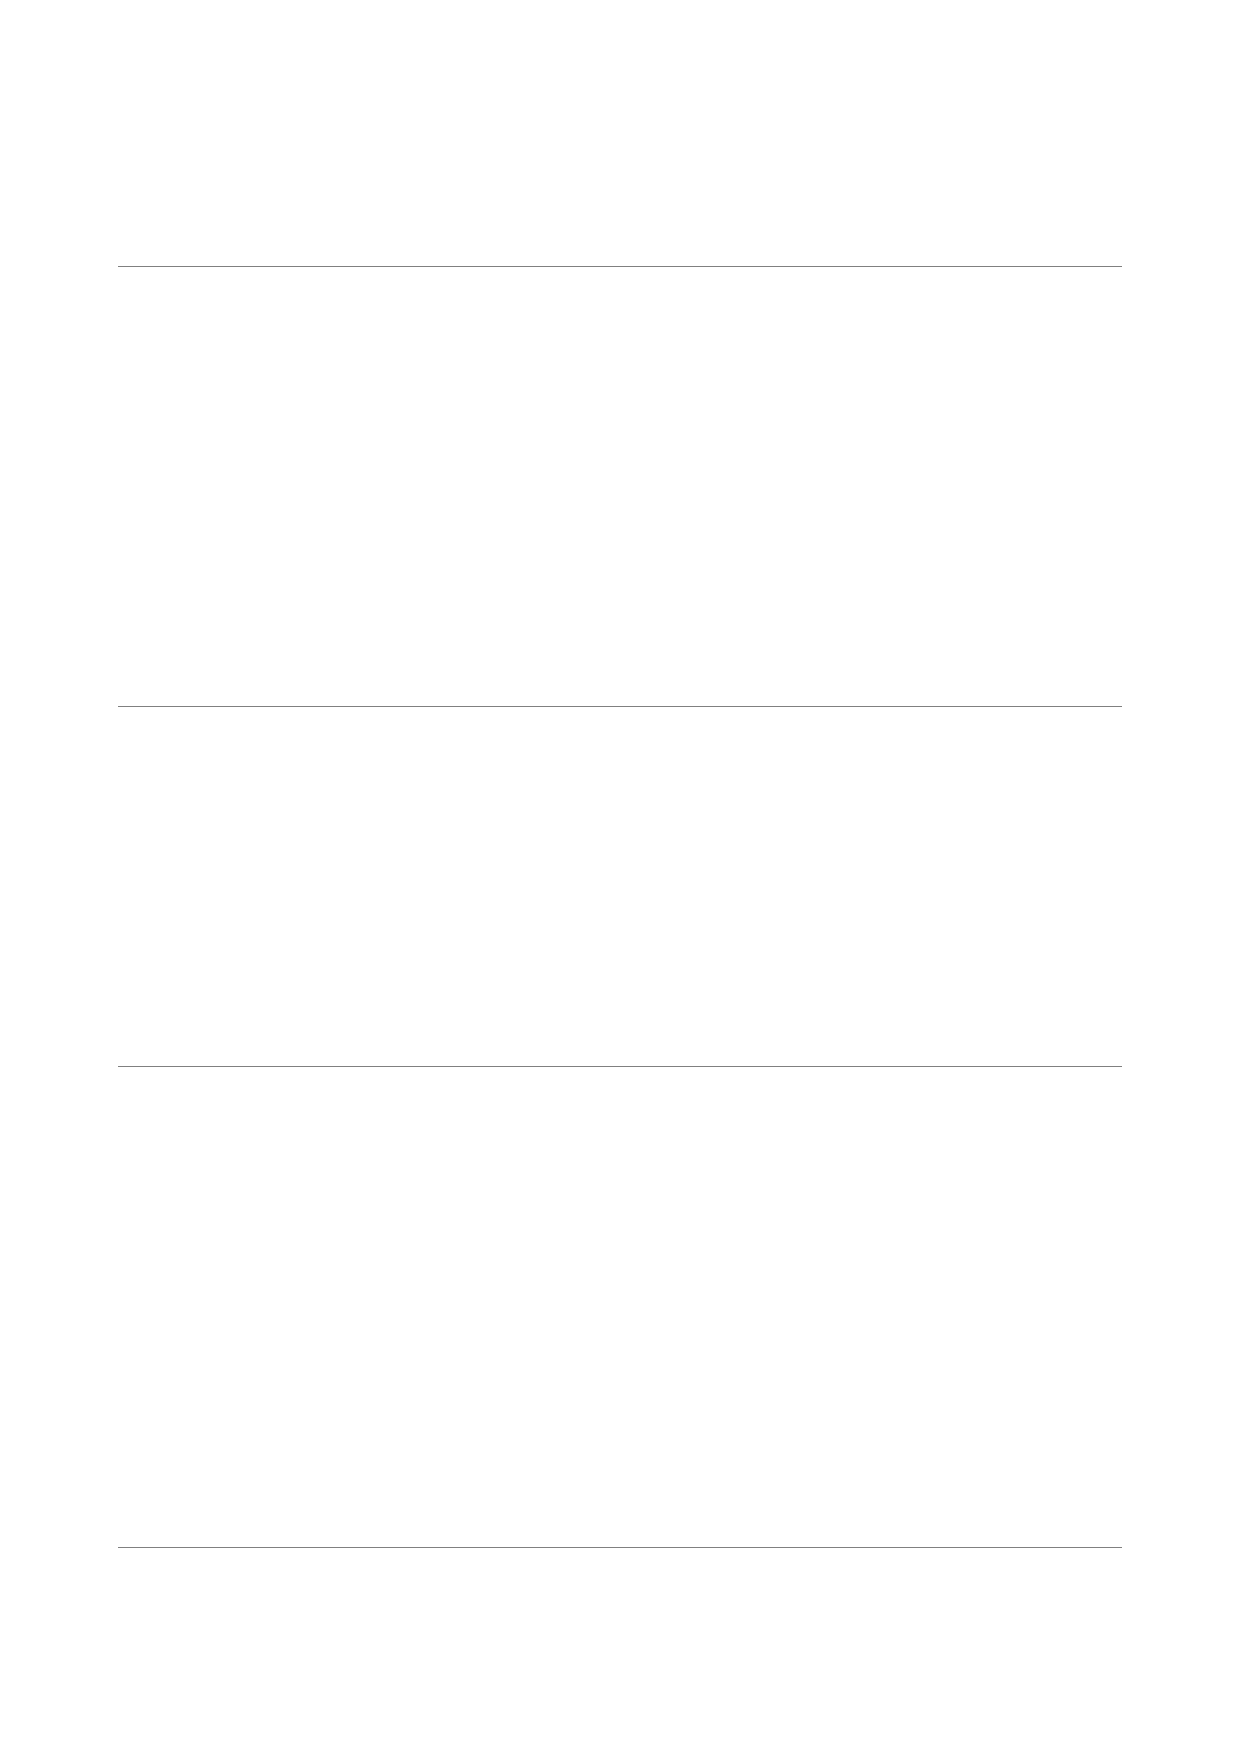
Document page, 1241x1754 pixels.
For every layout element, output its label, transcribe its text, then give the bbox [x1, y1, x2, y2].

text │ [162, 1196, 1122, 1219]
text sayHi → Function.prototype → Object.prototype → null [118, 913, 1122, 937]
text Цепочка: [118, 866, 1122, 894]
text │ [118, 1196, 161, 1219]
text function sayHi() {} [118, 812, 1122, 836]
text ⚠️ Но! Это плохая практика, потому что можно случайно переписать стандартные методы и сломать поведение в других частях программы. [118, 611, 1122, 673]
text Иногда разработчики добавляют свои методы прямо во встроенные прототипы, например: [118, 416, 1122, 444]
text Поэтому sayHi имеет методы call, apply, bind, а также унаследованные toString, hasOwnProperty и т.д. [118, 966, 1122, 1032]
text │ [118, 1432, 1122, 1456]
text ▼ [118, 1456, 1122, 1479]
subtitle 🔹 Можно добавлять свои методы во встроенные прототипы [118, 317, 1122, 403]
text {name: "Murat"} [118, 1408, 1122, 1432]
text ▼ [118, 1338, 1122, 1361]
text [1, 2, 3] [118, 1172, 1122, 1196]
text Array.prototype.last = function() { [118, 463, 1122, 487]
subtitle 🔹 Пример цепочки для функции [118, 757, 1122, 800]
text function f() {…} [118, 1290, 1122, 1314]
text }; [118, 511, 1122, 534]
text return this[this.length - 1]; [118, 487, 1122, 511]
text arr → Array.prototype → Object.prototype → null [118, 118, 1122, 142]
text Array.prototype → Object.prototype → null [118, 1243, 1122, 1267]
text console.log([10, 20, 30].last()); // 30 [118, 558, 1122, 582]
text Object.prototype → null [118, 1479, 1122, 1503]
text │ [118, 1314, 1122, 1338]
text ▼ [118, 1219, 1122, 1243]
text Function.prototype → Object.prototype → null [118, 1361, 1122, 1385]
subtitle 🔹 Визуально (упрощённая схема) [118, 1116, 1122, 1159]
text 🔸 Это и есть цепочка прототипов (prototype chain). Встроенные прототипы — это её “основа”. [118, 171, 1122, 233]
